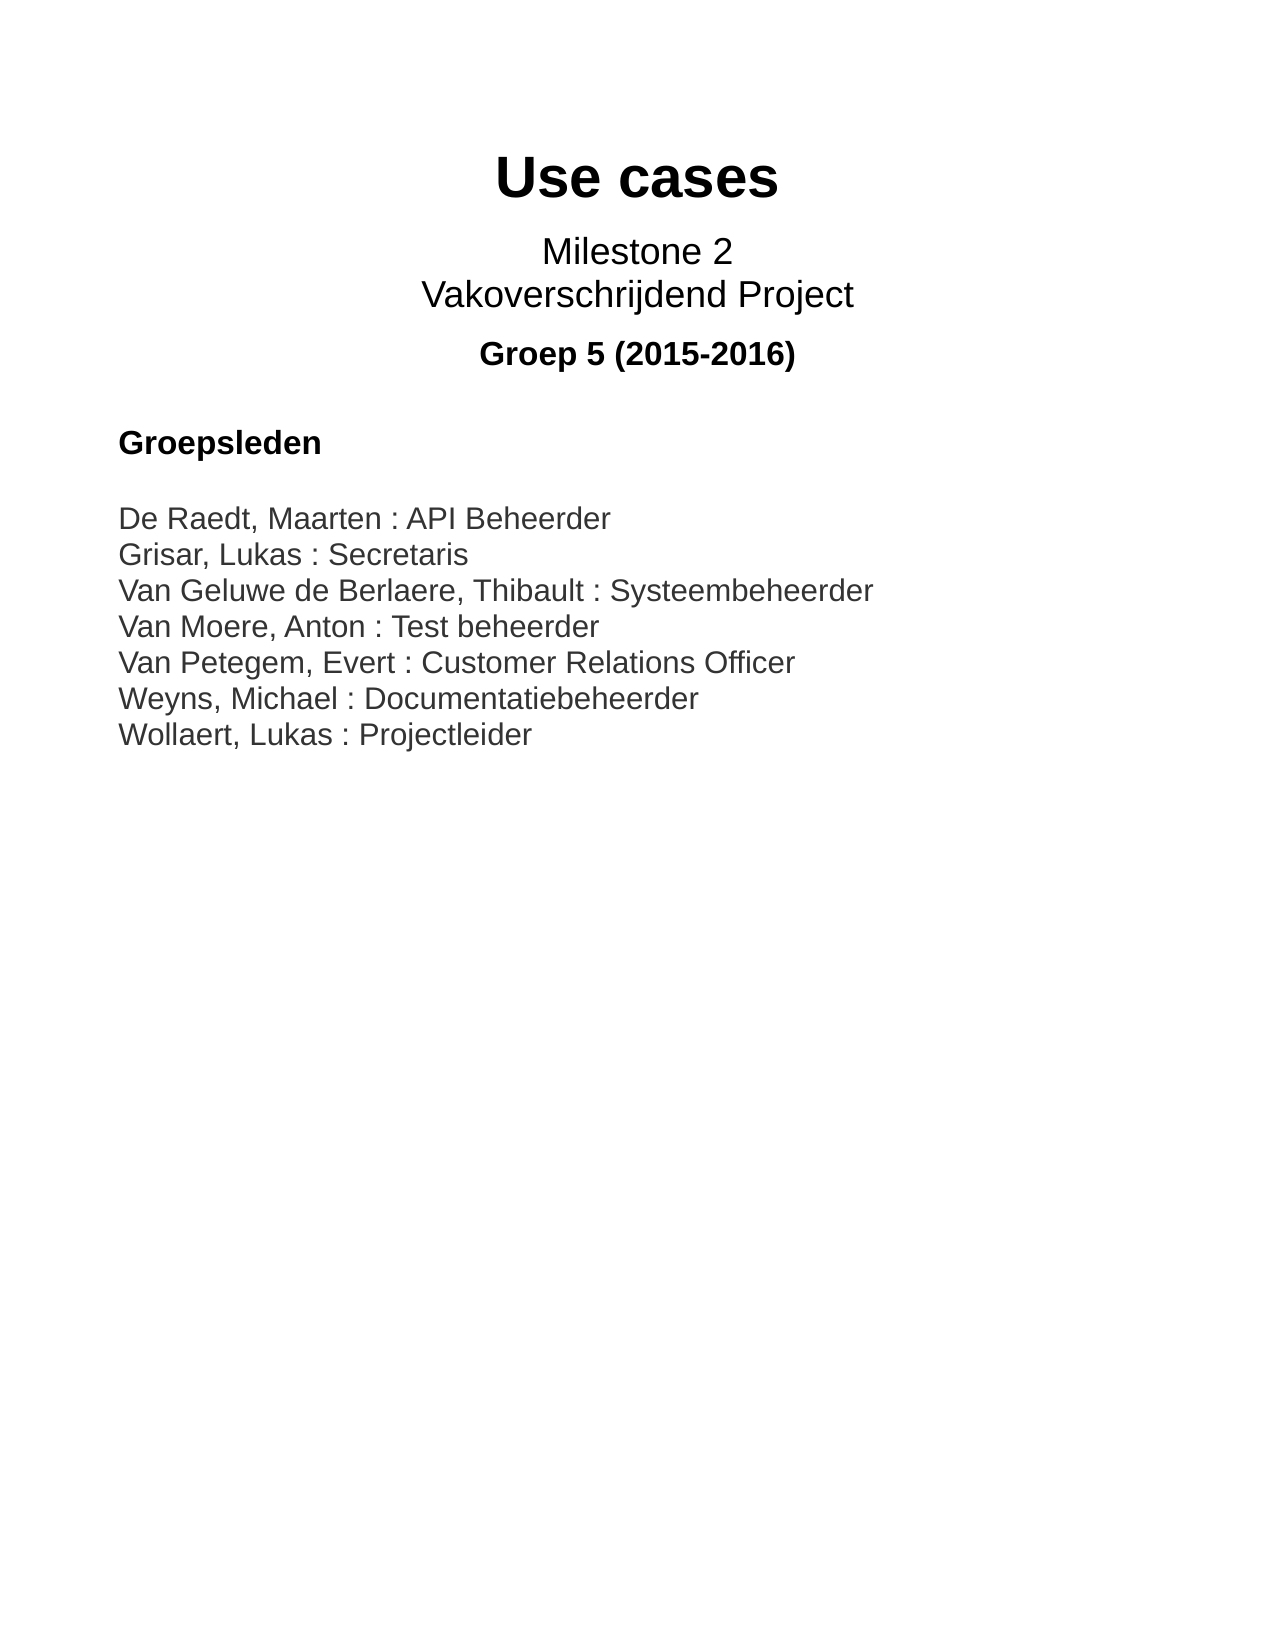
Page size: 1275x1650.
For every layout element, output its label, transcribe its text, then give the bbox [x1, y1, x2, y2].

text Groepsleden [118, 423, 1157, 462]
text Wollaert, Lukas : Projectleider [118, 716, 1157, 752]
text De Raedt, Maarten : API Beheerder Grisar, Lukas : Secretaris Van Geluwe de Berlaere, Thibault : Systeembeheerder Van Moere, Anton : Test beheerder Van Petegem, Evert : Customer Relations Officer Weyns, Michael : Documentatiebeheerder [118, 500, 1157, 716]
subtitle Milestone 2 Vakoverschrijdend Project [118, 229, 1157, 315]
title Use cases [118, 143, 1157, 210]
subtitle Groep 5 (2015-2016) [118, 334, 1157, 372]
